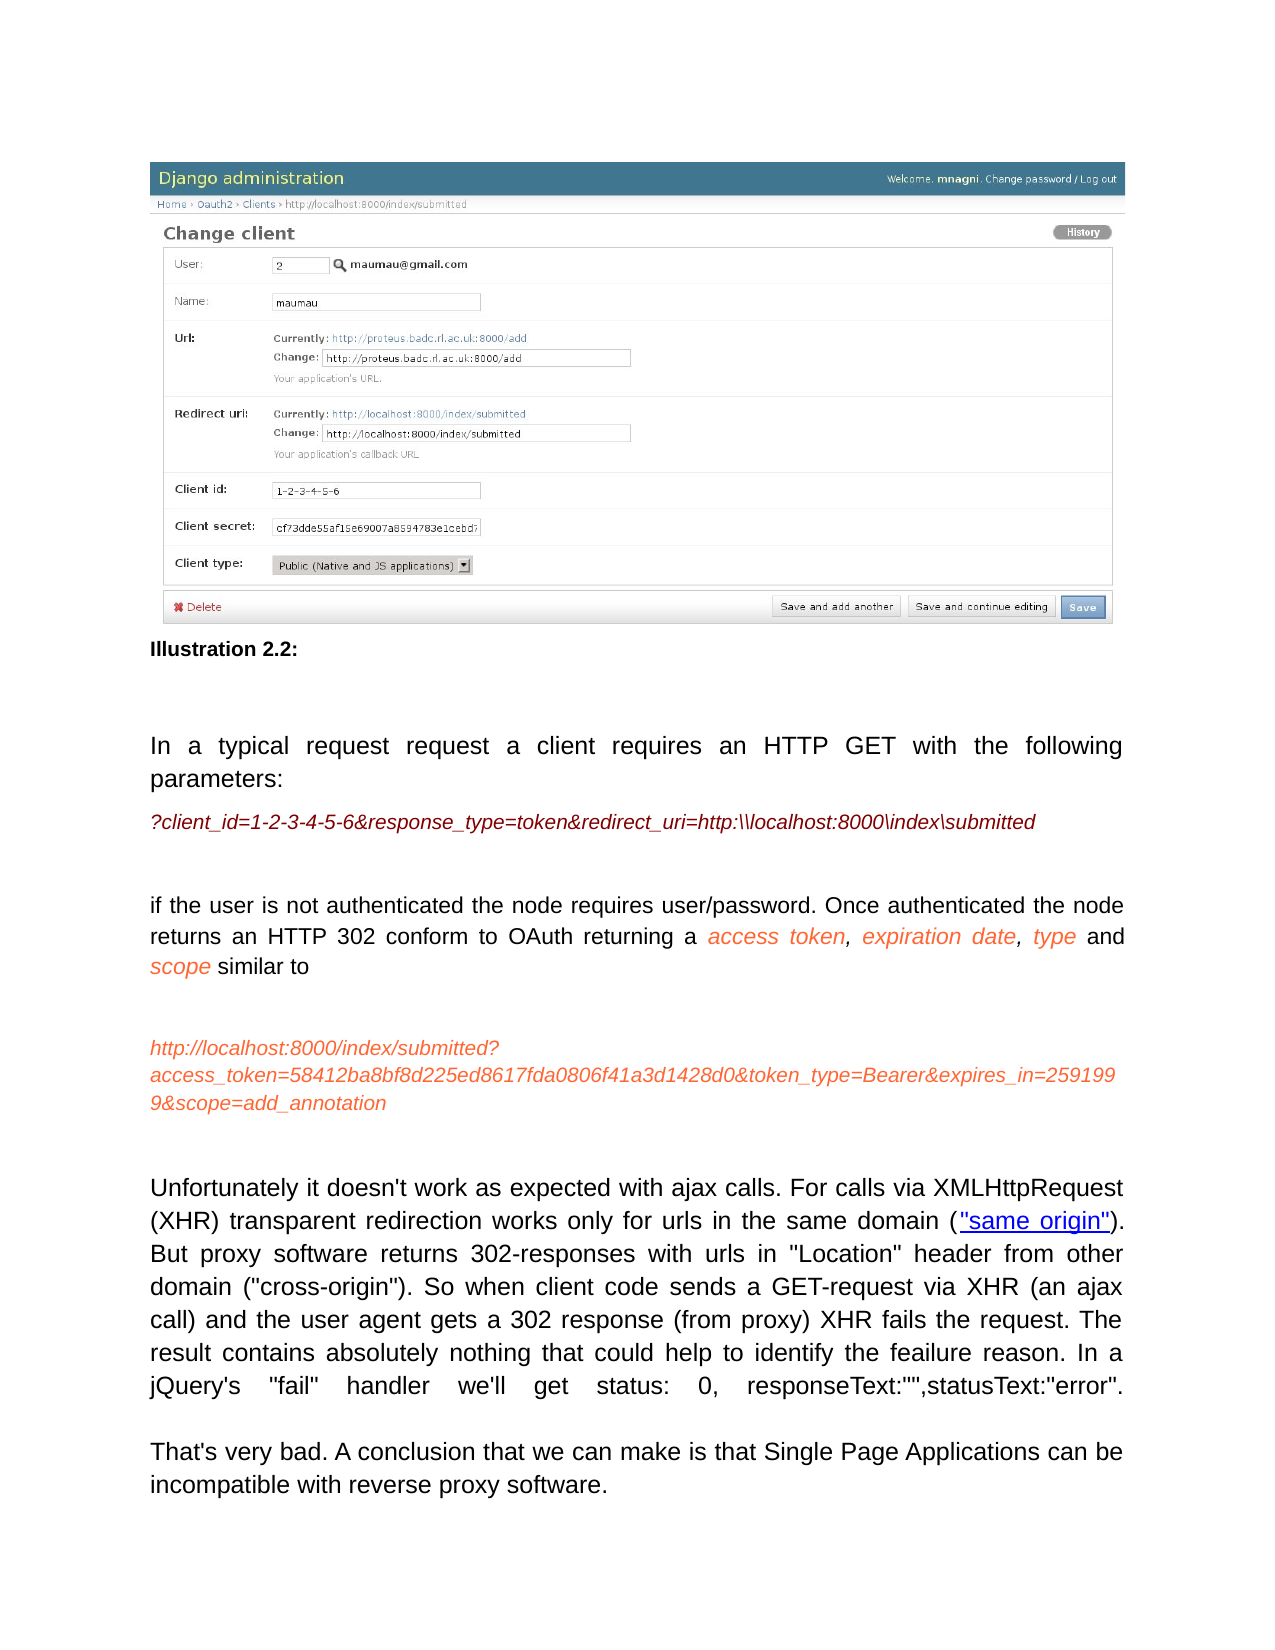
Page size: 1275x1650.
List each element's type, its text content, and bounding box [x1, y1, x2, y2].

text http://localhost:8000/index/submitted?access_token=58412ba8bf8d225ed8617fda0806f41a3d1428d0&token_type=Bearer&expires_in=2591999&scope=add_annotation [150, 1036, 1125, 1114]
text In a typical request request a client requires an HTTP GET with the following parameters: [150, 731, 1125, 793]
text if the user is not authenticated the node requires user/password. Once authenticated the node returns an HTTP 302 conform to OAuth returning a access token, expiration date, type and scope similar to [150, 892, 1125, 979]
text ?client_id=1-2-3-4-5-6&response_type=token&redirect_uri=http:\\localhost:8000\index\submitted [150, 810, 1125, 834]
text Unfortunately it doesn't work as expected with ajax calls. For calls via XMLHttpRequest (XHR) transparent redirection works only for urls in the same domain ("same origin"). But proxy software returns 302-responses with urls in "Location" header from other domain ("cross-origin"). So when client code sends a GET-request via XHR (an ajax call) and the user agent gets a 302 response (from proxy) XHR fails the request. The result contains absolutely nothing that could help to identify the feailure reason. In a jQuery's "fail" handler we'll get status: 0, responseText:"",statusText:"error". That's very bad. A conclusion that we can make is that Single Page Applications can be incompatible with reverse proxy software. [150, 1173, 1125, 1499]
text Illustration 2.2: [150, 633, 1125, 661]
picture [150, 162, 1126, 633]
